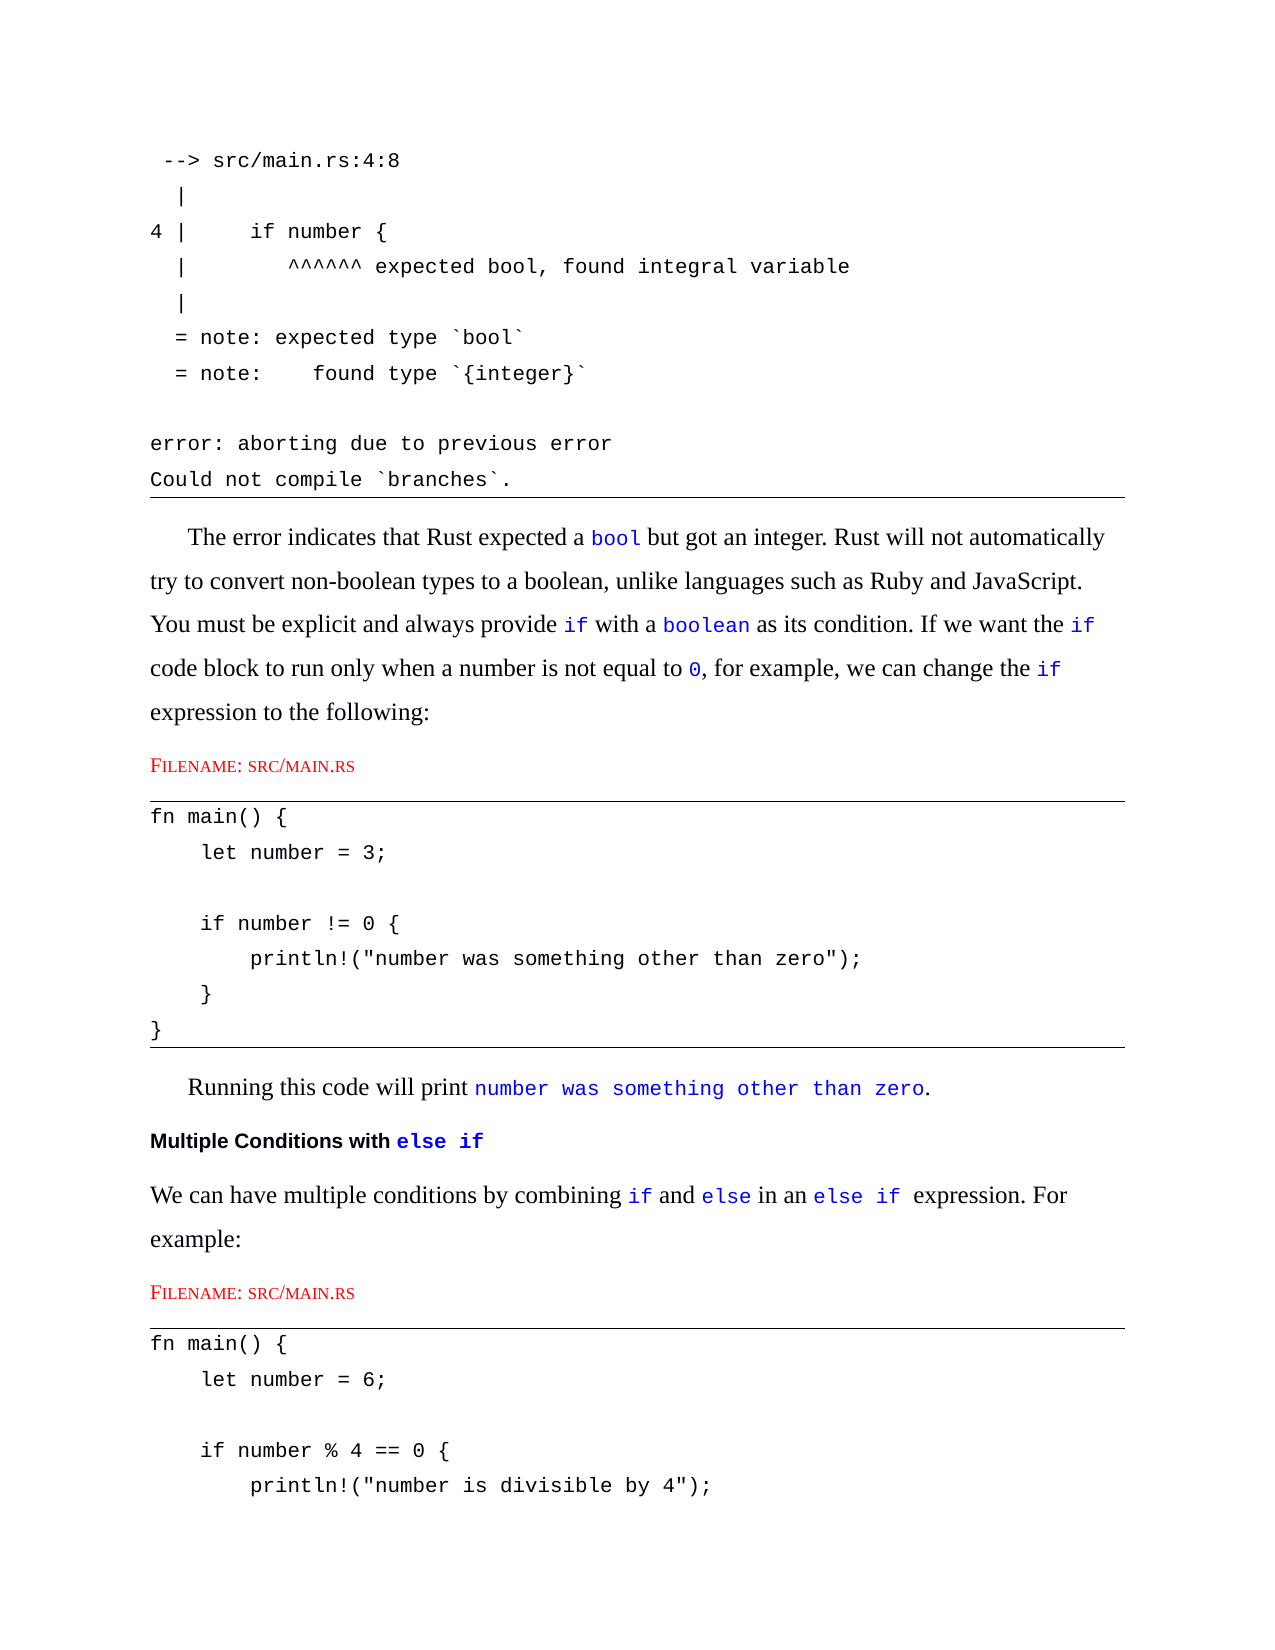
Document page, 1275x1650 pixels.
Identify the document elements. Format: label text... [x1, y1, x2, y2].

text println!("number is divisible by 4"); [150, 1475, 1125, 1499]
text | ^^^^^^ expected bool, found integral variable [150, 256, 1125, 280]
text | [150, 292, 1125, 315]
text fn main() { [150, 1329, 1125, 1357]
text 4 | if number { [150, 221, 1125, 244]
text fn main() { [150, 802, 1125, 830]
text Could not compile `branches`. [150, 469, 1125, 497]
text Running this code will print number was something other than zero. [150, 1072, 1125, 1101]
text let number = 3; [150, 842, 1125, 865]
text | [150, 185, 1125, 209]
text = note: found type `{integer}` [150, 362, 1125, 386]
text if number != 0 { [150, 912, 1125, 936]
text The error indicates that Rust expected a bool but got an integer. Rust will not automatically try to convert non-boolean types to a boolean, unlike languages such as Ruby and JavaScript. You must be explicit and always provide if with a boolean as its condition. If we want the if code block to run only when a number is not equal to 0, for example, we can change the if expression to the following: [150, 522, 1125, 726]
text let number = 6; [150, 1369, 1125, 1392]
text } [150, 1019, 1125, 1047]
text if number % 4 == 0 { [150, 1439, 1125, 1463]
text Filename: src/main.rs [150, 1279, 1125, 1304]
text We can have multiple conditions by combining if and else in an else if expression. For example: [150, 1180, 1125, 1253]
text Filename: src/main.rs [150, 752, 1125, 777]
text = note: expected type `bool` [150, 327, 1125, 351]
text } [150, 983, 1125, 1007]
text --> src/main.rs:4:8 [150, 150, 1125, 174]
text println!("number was something other than zero"); [150, 948, 1125, 972]
text error: aborting due to previous error [150, 433, 1125, 457]
text Multiple Conditions with else if [150, 1129, 1125, 1154]
